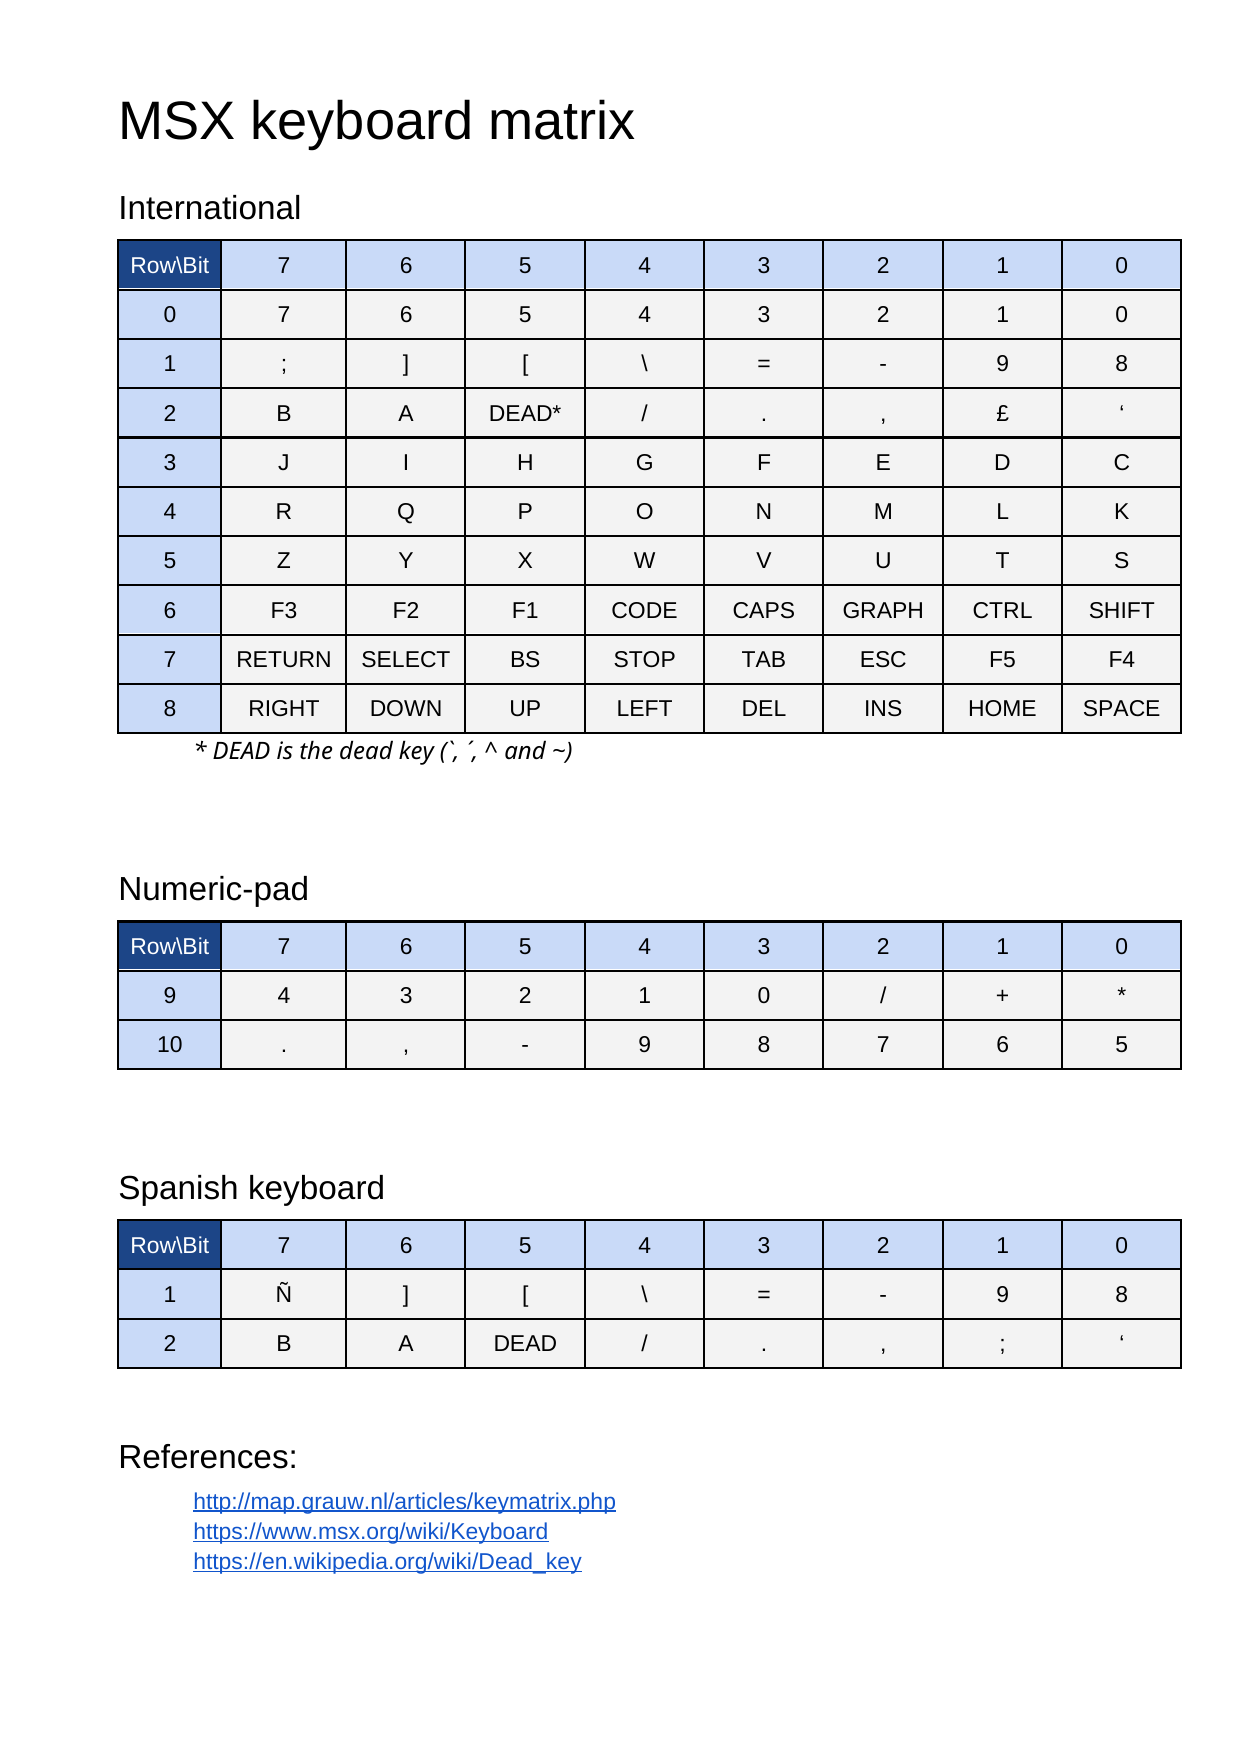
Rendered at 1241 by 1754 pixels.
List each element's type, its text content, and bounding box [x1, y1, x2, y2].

table_cell 6 [347, 291, 464, 338]
table_cell ] [347, 340, 464, 387]
text https://en.wikipedia.org/wiki/Dead_key [193, 1548, 1181, 1574]
table_cell GRAPH [824, 586, 942, 633]
table_cell 1 [119, 1270, 220, 1318]
table_cell * [1063, 972, 1180, 1019]
table_header 2 [824, 241, 942, 288]
table_cell 2 [119, 389, 220, 436]
table_header 1 [944, 1221, 1061, 1268]
table_cell 5 [119, 537, 220, 584]
table_cell RIGHT [222, 685, 345, 732]
table_cell Q [347, 488, 464, 535]
table_cell R [222, 488, 345, 535]
table_cell 8 [119, 685, 220, 732]
table_cell W [586, 537, 703, 584]
table_cell 9 [944, 1270, 1061, 1318]
table_cell SELECT [347, 636, 464, 683]
table_cell TAB [705, 636, 822, 683]
table_cell 10 [119, 1021, 220, 1068]
text https://www.msx.org/wiki/Keyboard [193, 1518, 1181, 1544]
table_header 2 [824, 1221, 942, 1268]
table_cell CTRL [944, 586, 1061, 633]
table_cell H [466, 439, 584, 486]
table_cell . [705, 389, 822, 436]
table_cell SPACE [1063, 685, 1180, 732]
table_cell T [944, 537, 1061, 584]
table_cell 6 [944, 1021, 1061, 1068]
table_cell L [944, 488, 1061, 535]
table_header 4 [586, 923, 703, 969]
table_cell - [824, 1270, 942, 1318]
table_cell CAPS [705, 586, 822, 633]
table_header 3 [705, 241, 822, 288]
table_cell ‘ [1063, 1320, 1180, 1367]
table_header 0 [1063, 923, 1180, 969]
table_cell 0 [705, 972, 822, 1019]
table_header 5 [466, 923, 584, 969]
table_cell N [705, 488, 822, 535]
table_cell 3 [705, 291, 822, 338]
table_header 6 [347, 923, 464, 969]
table_cell . [705, 1320, 822, 1367]
table_cell F2 [347, 586, 464, 633]
table_cell 1 [119, 340, 220, 387]
table_cell 8 [1063, 1270, 1180, 1318]
table_cell 2 [119, 1320, 220, 1367]
table_cell CODE [586, 586, 703, 633]
subtitle International [118, 188, 1181, 227]
table_cell V [705, 537, 822, 584]
text * DEAD is the dead key (`, ´, ^ and ~) [193, 734, 1181, 767]
table_cell G [586, 439, 703, 486]
table_header 3 [705, 923, 822, 969]
table_cell + [944, 972, 1061, 1019]
table_header 4 [586, 1221, 703, 1268]
table_cell M [824, 488, 942, 535]
table_header Row\Bit [119, 241, 220, 288]
table_cell 3 [119, 439, 220, 486]
table_cell X [466, 537, 584, 584]
table_cell D [944, 439, 1061, 486]
table_cell Z [222, 537, 345, 584]
table_header 0 [1063, 241, 1180, 288]
table_header 7 [222, 1221, 345, 1268]
table_header Row\Bit [119, 1221, 220, 1268]
table_cell 4 [586, 291, 703, 338]
table_cell F [705, 439, 822, 486]
table_header 5 [466, 241, 584, 288]
table_cell = [705, 340, 822, 387]
subtitle Numeric-pad [118, 869, 1181, 908]
table_header 7 [222, 241, 345, 288]
table_cell [ [466, 340, 584, 387]
table_cell ESC [824, 636, 942, 683]
table_cell U [824, 537, 942, 584]
table_cell S [1063, 537, 1180, 584]
table_cell LEFT [586, 685, 703, 732]
table_cell SHIFT [1063, 586, 1180, 633]
table_cell , [347, 1021, 464, 1068]
table_header 5 [466, 1221, 584, 1268]
table_cell Ñ [222, 1270, 345, 1318]
table_header 6 [347, 1221, 464, 1268]
table_cell F1 [466, 586, 584, 633]
table_cell 9 [944, 340, 1061, 387]
table_cell K [1063, 488, 1180, 535]
subtitle Spanish keyboard [118, 1168, 1181, 1207]
table_cell 0 [119, 291, 220, 338]
table_header Row\Bit [119, 923, 220, 969]
table_cell E [824, 439, 942, 486]
title MSX keyboard matrix [118, 88, 1181, 151]
table_cell DEAD* [466, 389, 584, 436]
table_cell 9 [586, 1021, 703, 1068]
table_cell 8 [705, 1021, 822, 1068]
table_cell ] [347, 1270, 464, 1318]
table_cell / [586, 1320, 703, 1367]
table_cell - [824, 340, 942, 387]
table_cell 5 [466, 291, 584, 338]
table_cell , [824, 389, 942, 436]
table_cell 7 [119, 636, 220, 683]
table_cell A [347, 389, 464, 436]
table_cell STOP [586, 636, 703, 683]
table_header 1 [944, 241, 1061, 288]
table_cell HOME [944, 685, 1061, 732]
table_cell \ [586, 340, 703, 387]
table_cell ‘ [1063, 389, 1180, 436]
subtitle References: [118, 1437, 1181, 1475]
table_cell = [705, 1270, 822, 1318]
table_cell £ [944, 389, 1061, 436]
table_cell INS [824, 685, 942, 732]
table_header 7 [222, 923, 345, 969]
table_cell 6 [119, 586, 220, 633]
table_cell UP [466, 685, 584, 732]
table_cell F5 [944, 636, 1061, 683]
table_header 4 [586, 241, 703, 288]
table_cell - [466, 1021, 584, 1068]
table_cell DEL [705, 685, 822, 732]
table_header 6 [347, 241, 464, 288]
table_cell Y [347, 537, 464, 584]
table_cell B [222, 1320, 345, 1367]
table_cell 2 [466, 972, 584, 1019]
table_cell DOWN [347, 685, 464, 732]
table_cell 3 [347, 972, 464, 1019]
table_cell ; [944, 1320, 1061, 1367]
table_cell C [1063, 439, 1180, 486]
table_cell , [824, 1320, 942, 1367]
table_cell 0 [1063, 291, 1180, 338]
table_cell 8 [1063, 340, 1180, 387]
table_cell 2 [824, 291, 942, 338]
table_cell I [347, 439, 464, 486]
table_cell F4 [1063, 636, 1180, 683]
table_cell J [222, 439, 345, 486]
table_header 1 [944, 923, 1061, 969]
table_cell 4 [119, 488, 220, 535]
table_cell 1 [586, 972, 703, 1019]
table_header 2 [824, 923, 942, 969]
table_cell . [222, 1021, 345, 1068]
table_cell / [824, 972, 942, 1019]
table_cell \ [586, 1270, 703, 1318]
table_cell 7 [824, 1021, 942, 1068]
table_cell A [347, 1320, 464, 1367]
table_header 3 [705, 1221, 822, 1268]
table_cell F3 [222, 586, 345, 633]
table_cell BS [466, 636, 584, 683]
table_cell DEAD [466, 1320, 584, 1367]
table_cell ; [222, 340, 345, 387]
table_header 0 [1063, 1221, 1180, 1268]
table_cell 9 [119, 972, 220, 1019]
table_cell 4 [222, 972, 345, 1019]
table_cell 1 [944, 291, 1061, 338]
table_cell 5 [1063, 1021, 1180, 1068]
table_cell 7 [222, 291, 345, 338]
table_cell [ [466, 1270, 584, 1318]
text http://map.grauw.nl/articles/keymatrix.php [193, 1488, 1181, 1514]
table_cell P [466, 488, 584, 535]
table_cell O [586, 488, 703, 535]
table_cell / [586, 389, 703, 436]
table_cell RETURN [222, 636, 345, 683]
table_cell B [222, 389, 345, 436]
